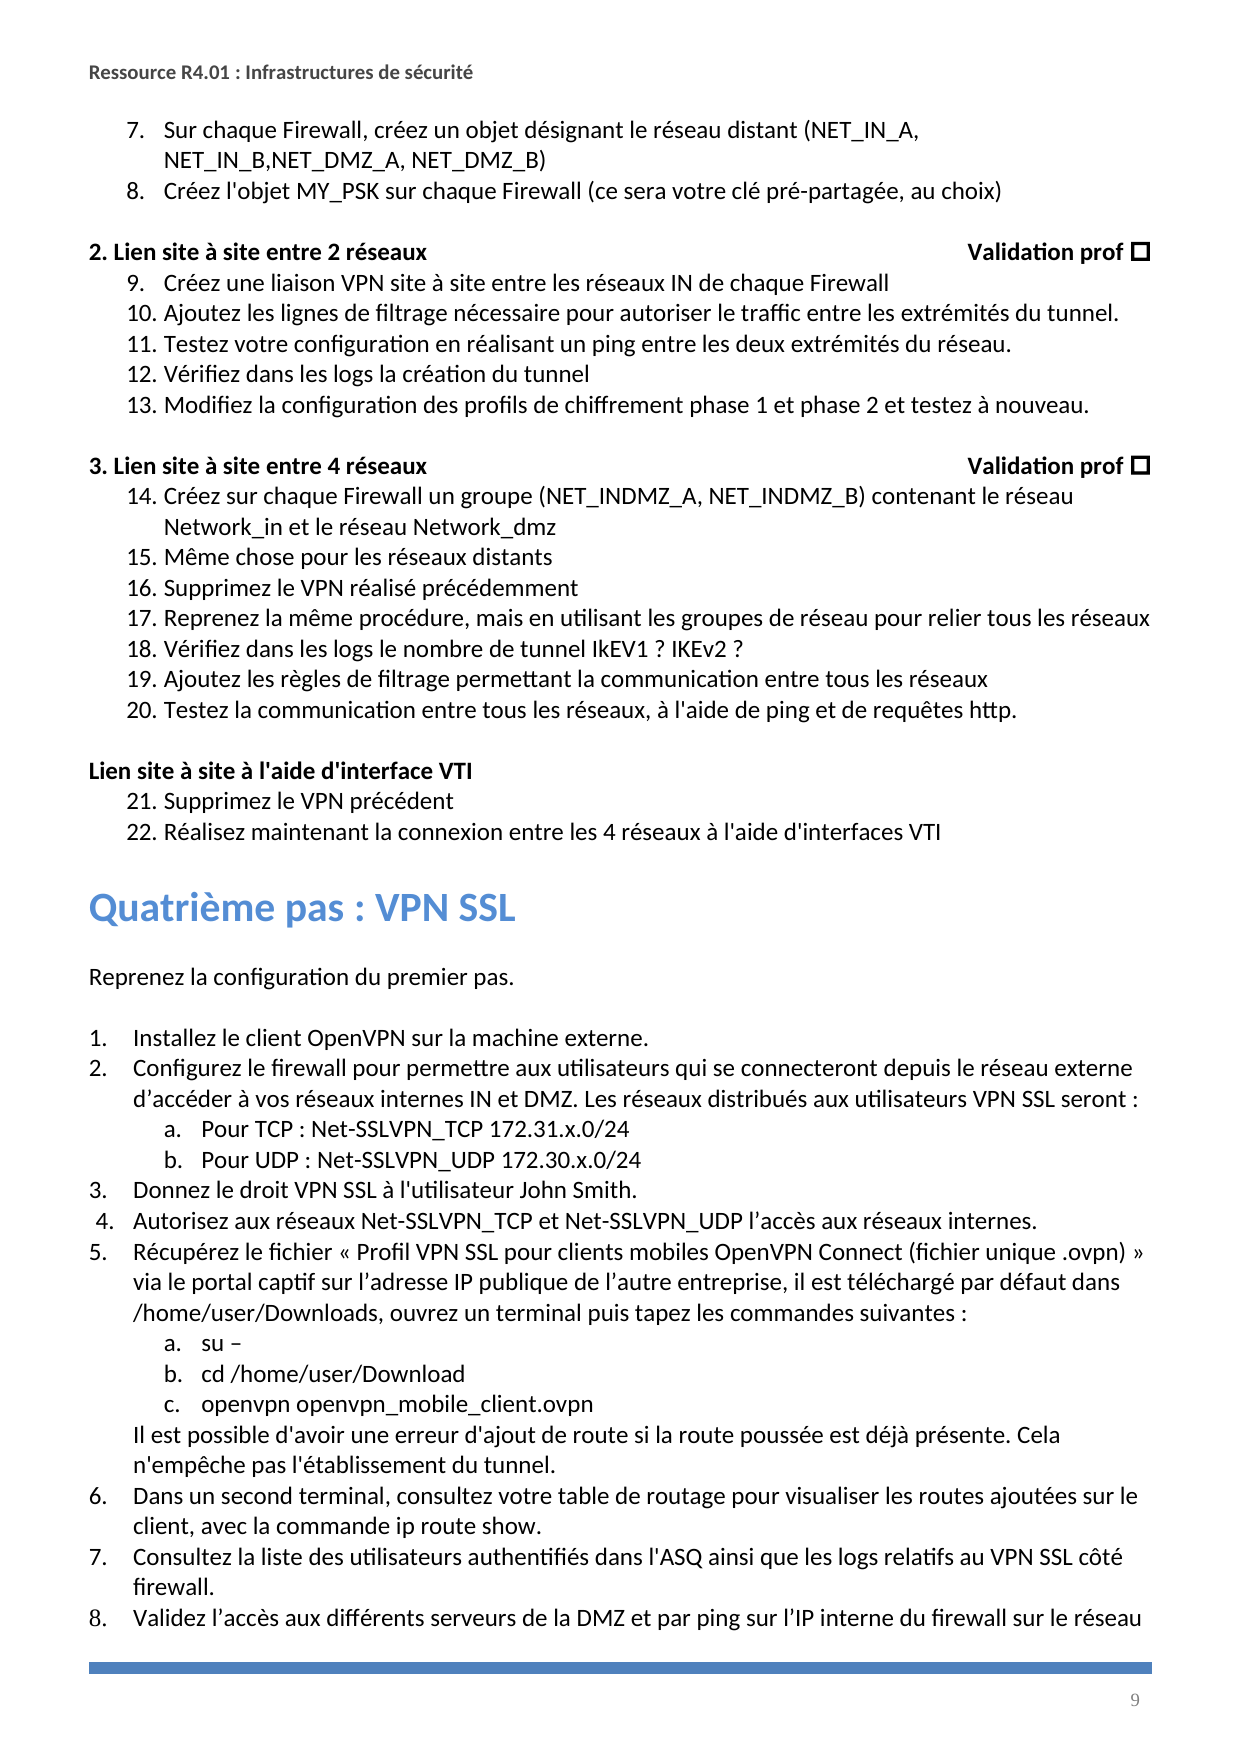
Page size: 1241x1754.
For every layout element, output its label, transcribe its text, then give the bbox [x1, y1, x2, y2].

list Validez l’accès aux différents serveurs de la DMZ et par ping sur l’IP interne du firewall sur le réseau [88, 1602, 1152, 1632]
text Il est possible d'avoir une erreur d'ajout de route si la route poussée est déjà présente. Cela n'empêche pas l'établissement du tunnel. [133, 1419, 1152, 1480]
list Ajoutez les règles de filtrage permettant la communication entre tous les réseaux [126, 663, 1152, 694]
list Testez la communication entre tous les réseaux, à l'aide de ping et de requêtes http. [126, 694, 1152, 724]
list Autorisez aux réseaux Net-SSLVPN_TCP et Net-SSLVPN_UDP l’accès aux réseaux internes. [95, 1205, 1152, 1236]
list Même chose pour les réseaux distants [126, 541, 1152, 572]
list Créez une liaison VPN site à site entre les réseaux IN de chaque Firewall [126, 267, 1152, 297]
list cd /home/user/Download [163, 1358, 1152, 1388]
text 2. Lien site à site entre 2 réseaux Validation prof  [88, 236, 1152, 267]
list Reprenez la même procédure, mais en utilisant les groupes de réseau pour relier tous les réseaux [126, 602, 1152, 633]
list Donnez le droit VPN SSL à l'utilisateur John Smith. [88, 1174, 1152, 1205]
list Dans un second terminal, consultez votre table de routage pour visualiser les routes ajoutées sur le client, avec la commande ip route show. [88, 1480, 1152, 1541]
list Supprimez le VPN réalisé précédemment [126, 572, 1152, 602]
text 3. Lien site à site entre 4 réseaux Validation prof  [88, 450, 1152, 480]
list Récupérez le fichier « Profil VPN SSL pour clients mobiles OpenVPN Connect (fichier unique .ovpn) » via le portal captif sur l’adresse IP publique de l’autre entreprise, il est téléchargé par défaut dans /home/user/Downloads, ouvrez un terminal puis tapez les commandes suivantes : [88, 1236, 1152, 1327]
list Pour TCP : Net-SSLVPN_TCP 172.31.x.0/24 [163, 1113, 1152, 1144]
list Pour UDP : Net-SSLVPN_UDP 172.30.x.0/24 [163, 1144, 1152, 1174]
list su – [163, 1327, 1152, 1358]
list Sur chaque Firewall, créez un objet désignant le réseau distant (NET_IN_A, NET_IN_B,NET_DMZ_A, NET_DMZ_B) [126, 114, 1152, 175]
list Ajoutez les lignes de filtrage nécessaire pour autoriser le traffic entre les extrémités du tunnel. [126, 297, 1152, 328]
list Modifiez la configuration des profils de chiffrement phase 1 et phase 2 et testez à nouveau. [126, 389, 1152, 419]
list Vérifiez dans les logs la création du tunnel [126, 358, 1152, 389]
list Créez sur chaque Firewall un groupe (NET_INDMZ_A, NET_INDMZ_B) contenant le réseau Network_in et le réseau Network_dmz [126, 480, 1152, 541]
text Reprenez la configuration du premier pas. [88, 961, 1152, 991]
list Consultez la liste des utilisateurs authentifiés dans l'ASQ ainsi que les logs relatifs au VPN SSL côté firewall. [88, 1541, 1152, 1602]
list Vérifiez dans les logs le nombre de tunnel IkEV1 ? IKEv2 ? [126, 633, 1152, 663]
list Installez le client OpenVPN sur la machine externe. [88, 1022, 1152, 1052]
text Quatrième pas : VPN SSL [88, 881, 1152, 931]
list Configurez le firewall pour permettre aux utilisateurs qui se connecteront depuis le réseau externe d’accéder à vos réseaux internes IN et DMZ. Les réseaux distribués aux utilisateurs VPN SSL seront : [88, 1052, 1152, 1113]
list Testez votre configuration en réalisant un ping entre les deux extrémités du réseau. [126, 328, 1152, 358]
list Supprimez le VPN précédent [126, 786, 1152, 816]
list openvpn openvpn_mobile_client.ovpn [163, 1388, 1152, 1419]
list Créez l'objet MY_PSK sur chaque Firewall (ce sera votre clé pré-partagée, au choix) [126, 175, 1152, 206]
text Lien site à site à l'aide d'interface VTI [88, 755, 1152, 786]
list Réalisez maintenant la connexion entre les 4 réseaux à l'aide d'interfaces VTI [126, 816, 1152, 847]
